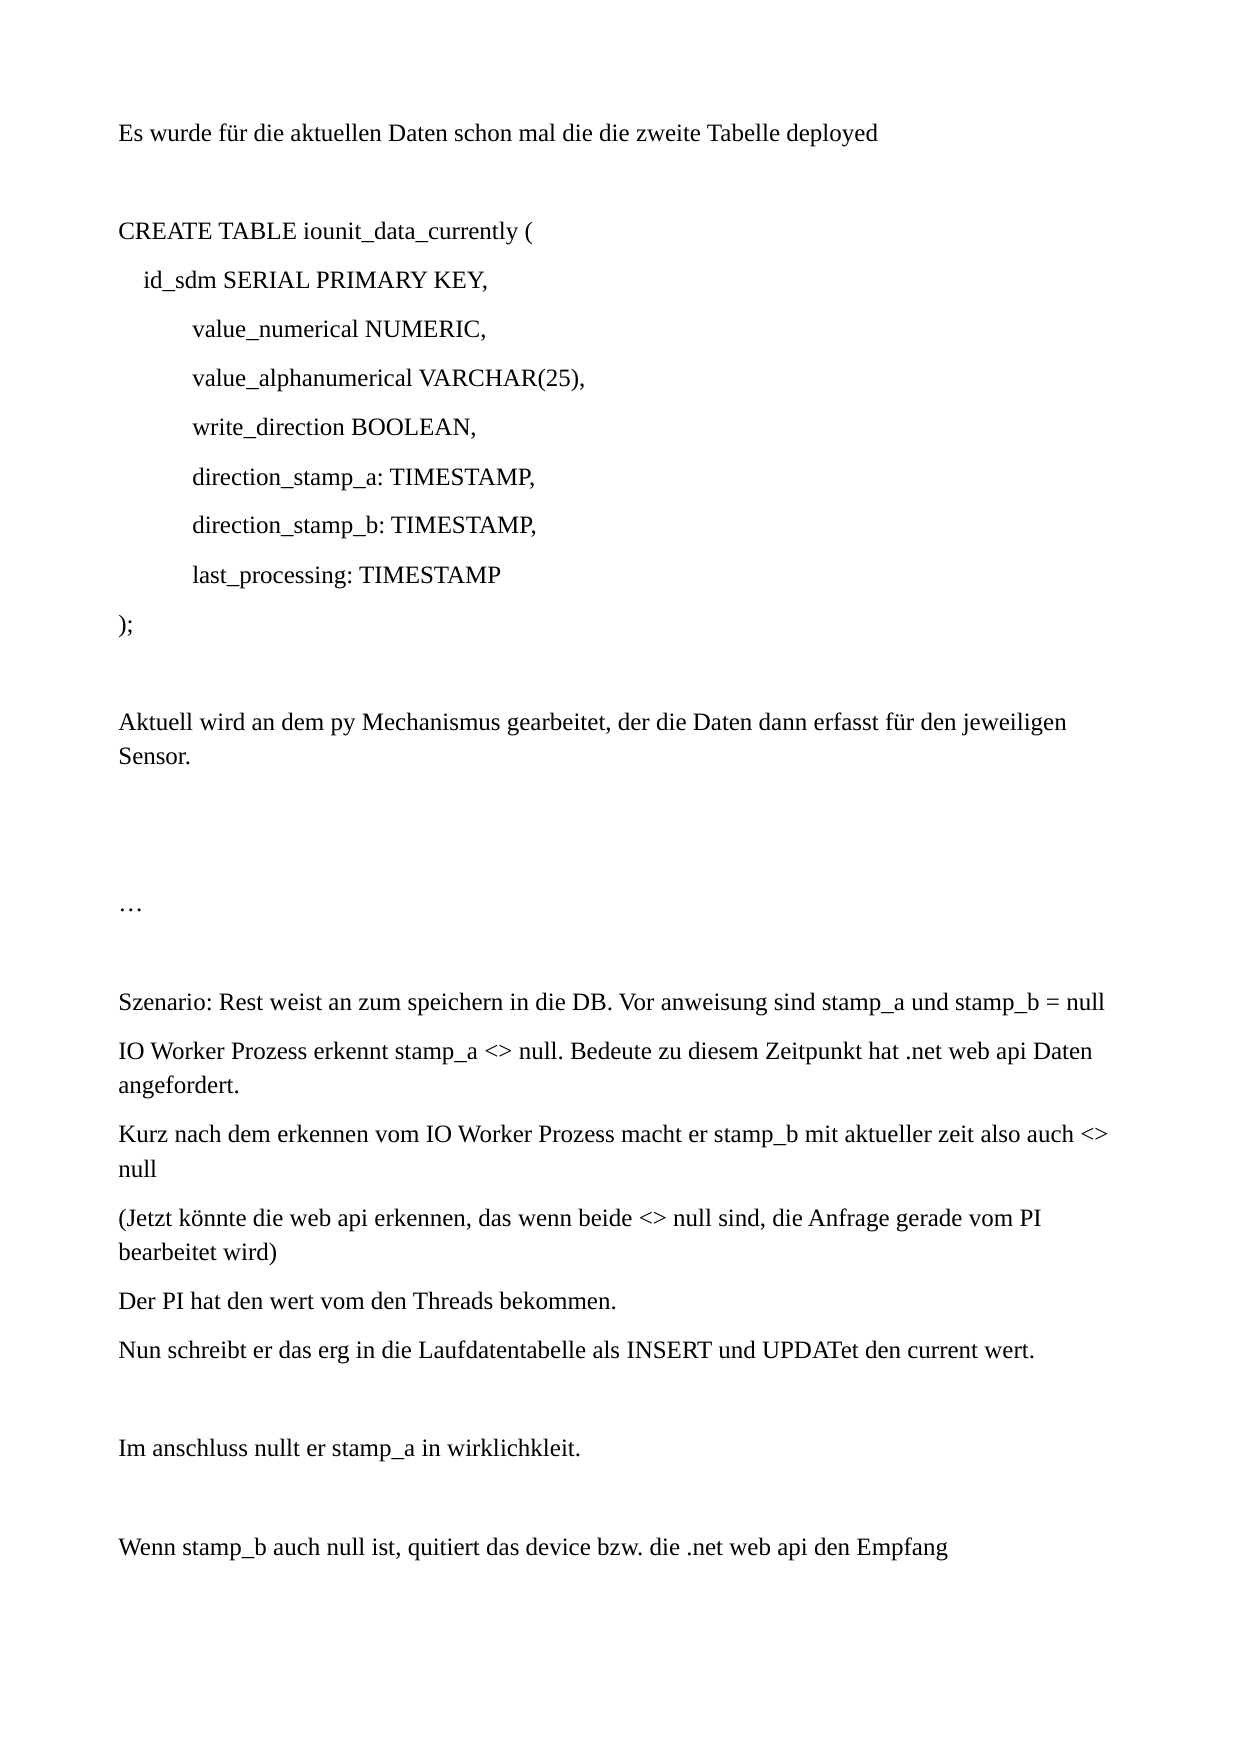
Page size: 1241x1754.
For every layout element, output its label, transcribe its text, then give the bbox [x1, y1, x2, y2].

text direction_stamp_a: TIMESTAMP, [118, 462, 1122, 490]
text last_processing: TIMESTAMP [118, 560, 1122, 588]
text value_numerical NUMERIC, [118, 314, 1122, 343]
text Es wurde für die aktuellen Daten schon mal die die zweite Tabelle deployed [118, 118, 1122, 147]
text id_sdm SERIAL PRIMARY KEY, [118, 265, 1122, 294]
text (Jetzt könnte die web api erkennen, das wenn beide <> null sind, die Anfrage gerade vom PI bearbeitet wird) [118, 1203, 1122, 1266]
text direction_stamp_b: TIMESTAMP, [118, 511, 1122, 539]
text Aktuell wird an dem py Mechanismus gearbeitet, der die Daten dann erfasst für den jeweiligen Sensor. [118, 707, 1122, 770]
text Nun schreibt er das erg in die Laufdatentabelle als INSERT und UPDATet den current wert. [118, 1335, 1122, 1364]
text IO Worker Prozess erkennt stamp_a <> null. Bedeute zu diesem Zeitpunkt hat .net web api Daten angefordert. [118, 1036, 1122, 1099]
text Im anschluss nullt er stamp_a in wirklichkleit. [118, 1433, 1122, 1462]
text … [118, 888, 1122, 917]
text CREATE TABLE iounit_data_currently ( [118, 216, 1122, 245]
text Wenn stamp_b auch null ist, quitiert das device bzw. die .net web api den Empfang [118, 1532, 1122, 1560]
text Szenario: Rest weist an zum speichern in die DB. Vor anweisung sind stamp_a und stamp_b = null [118, 987, 1122, 1015]
text write_direction BOOLEAN, [118, 412, 1122, 441]
text Kurz nach dem erkennen vom IO Worker Prozess macht er stamp_b mit aktueller zeit also auch <> null [118, 1119, 1122, 1182]
text value_alphanumerical VARCHAR(25), [118, 363, 1122, 392]
text Der PI hat den wert vom den Threads bekommen. [118, 1286, 1122, 1315]
text ); [118, 609, 1122, 637]
